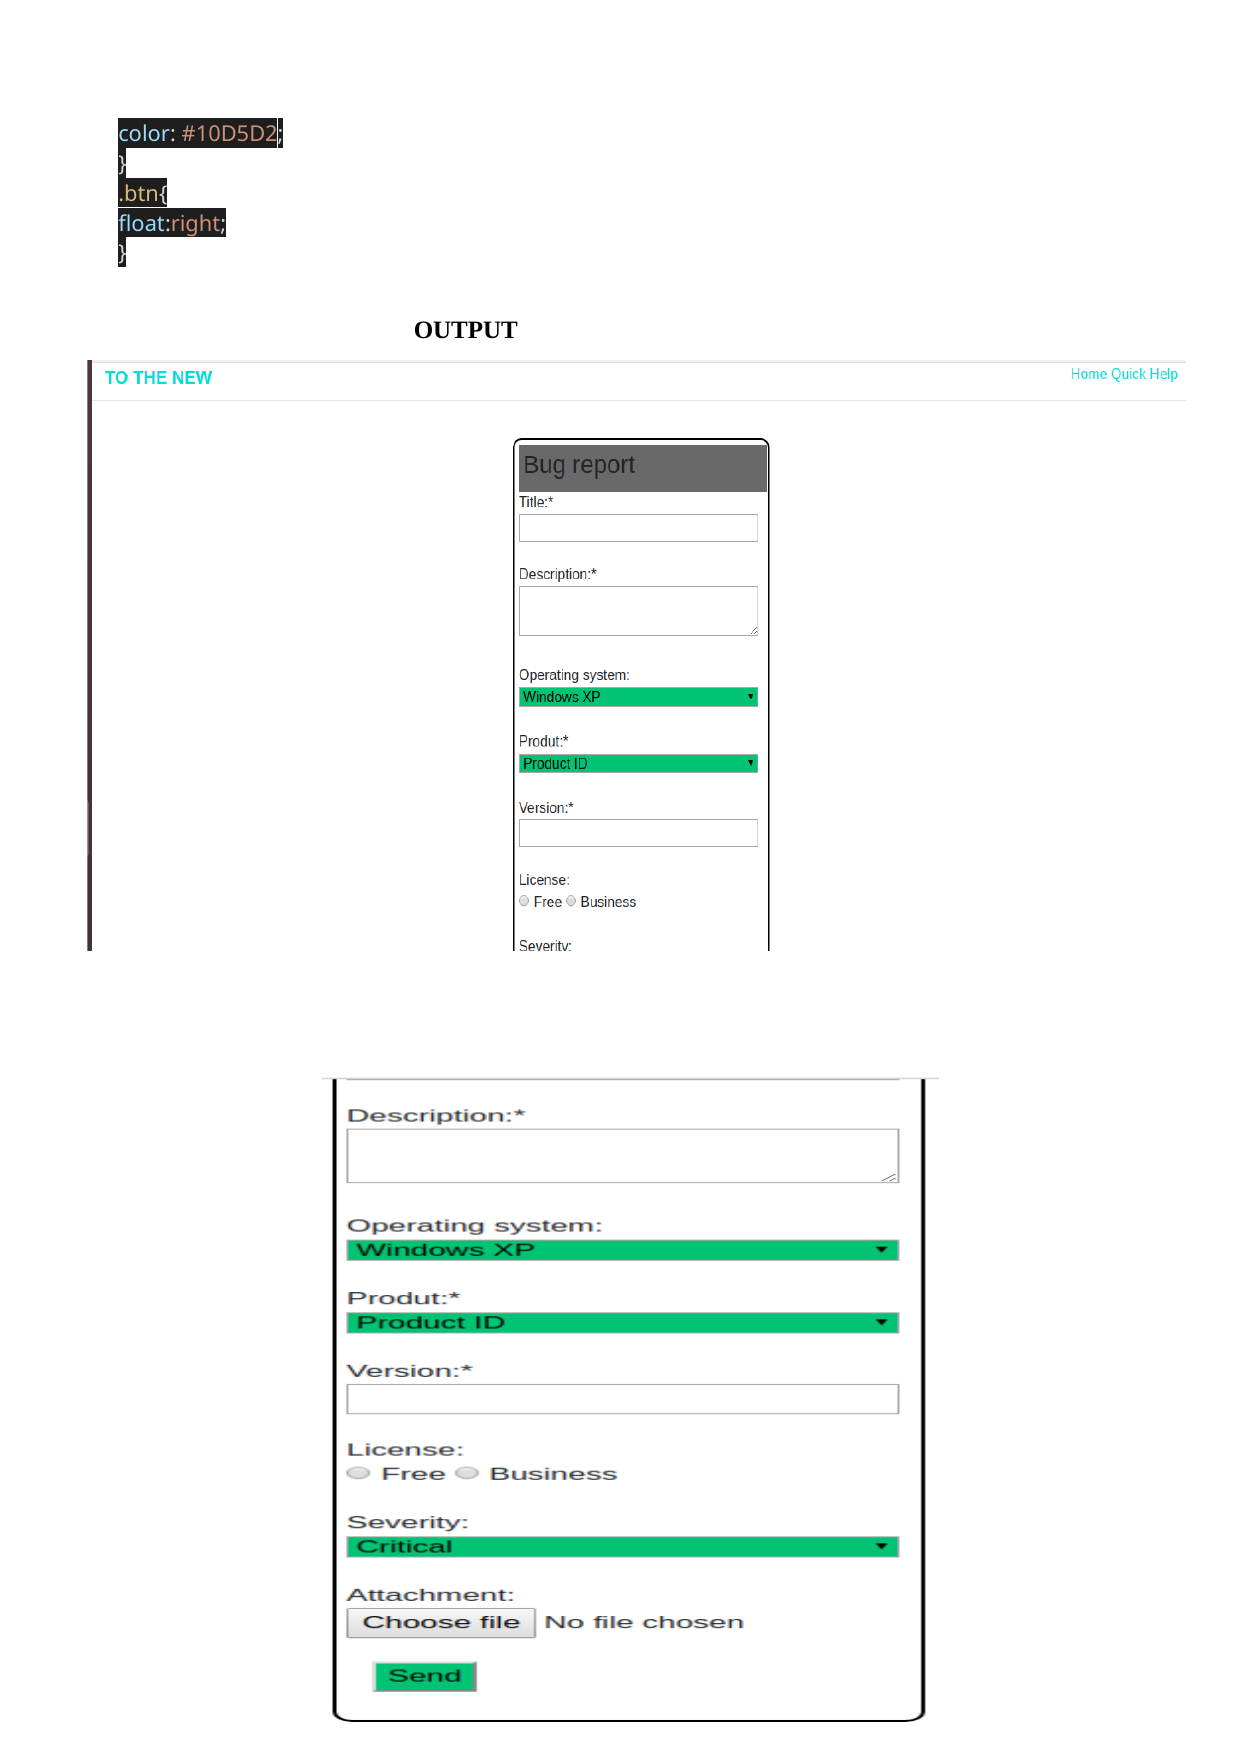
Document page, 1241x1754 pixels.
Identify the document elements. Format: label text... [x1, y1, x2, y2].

text .btn{ [118, 178, 1122, 207]
text } [118, 148, 1122, 178]
text } [118, 237, 1122, 267]
picture [87, 360, 1186, 951]
text OUTPUT [118, 315, 1122, 343]
text color: #10D5D2; [118, 118, 1122, 148]
text float:right; [118, 207, 1122, 237]
picture [368, 1077, 939, 1722]
